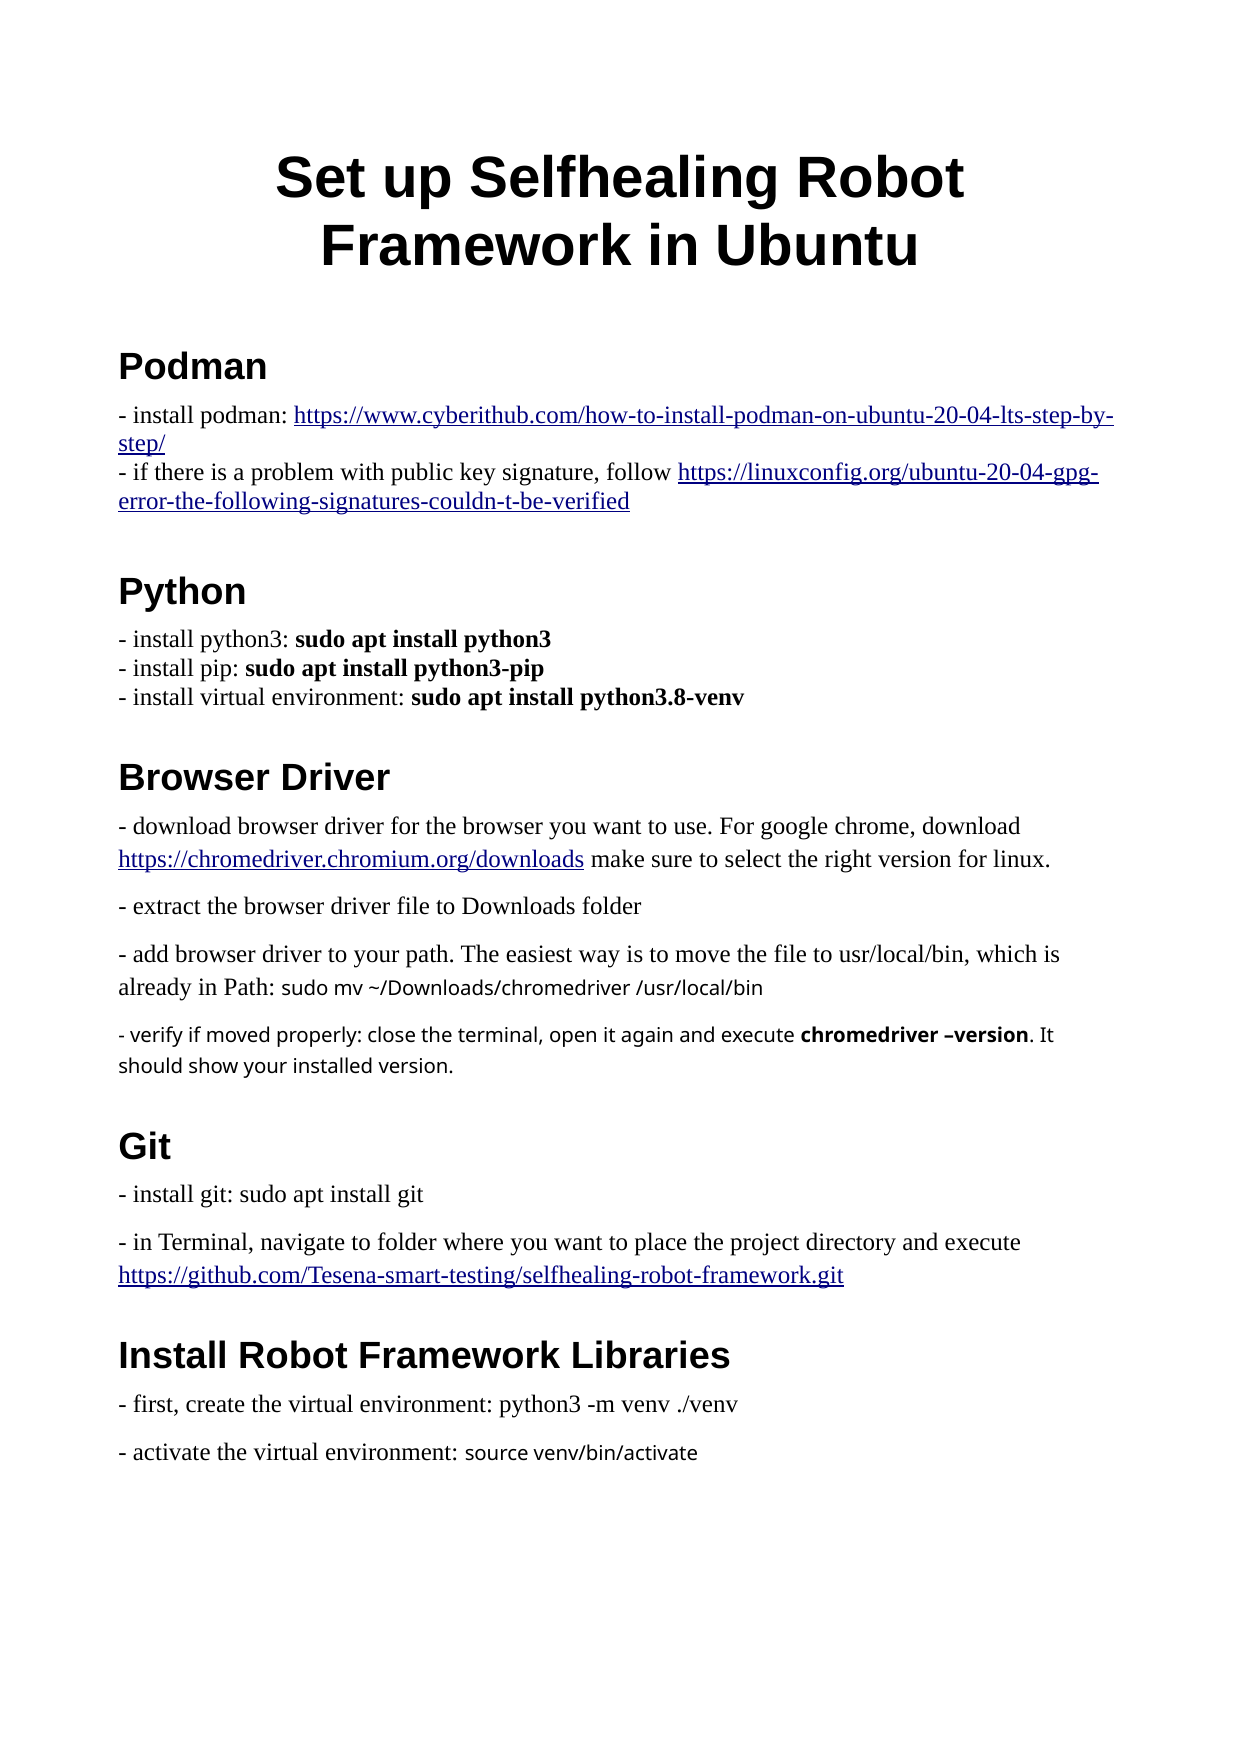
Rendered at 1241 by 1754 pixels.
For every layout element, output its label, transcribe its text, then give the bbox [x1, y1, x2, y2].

text - verify if moved properly: close the terminal, open it again and execute chromedriver –version. It should show your installed version. [118, 1020, 1122, 1080]
title Set up Selfhealing Robot Framework in Ubuntu [118, 143, 1122, 277]
text - if there is a problem with public key signature, follow https://linuxconfig.org/ubuntu-20-04-gpg-error-the-following-signatures-couldn-t-be-verified [118, 457, 1122, 515]
text - download browser driver for the browser you want to use. For google chrome, download https://chromedriver.chromium.org/downloads make sure to select the right version for linux. [118, 811, 1122, 873]
text - install python3: sudo apt install python3 [118, 624, 1122, 653]
text - add browser driver to your path. The easiest way is to move the file to usr/local/bin, which is already in Path: sudo mv ~/Downloads/chromedriver /usr/local/bin [118, 939, 1122, 1001]
subtitle Podman [118, 343, 1122, 387]
text - install pip: sudo apt install python3-pip [118, 653, 1122, 682]
text - in Terminal, navigate to folder where you want to place the project directory and execute https://github.com/Tesena-smart-testing/selfhealing-robot-framework.git [118, 1227, 1122, 1289]
text - activate the virtual environment: source venv/bin/activate [118, 1437, 1122, 1466]
text - extract the browser driver file to Downloads folder [118, 891, 1122, 920]
subtitle Git [118, 1123, 1122, 1167]
text - first, create the virtual environment: python3 -m venv ./venv [118, 1389, 1122, 1418]
text - install virtual environment: sudo apt install python3.8-venv [118, 682, 1122, 711]
text - install git: sudo apt install git [118, 1179, 1122, 1208]
text - install podman: https://www.cyberithub.com/how-to-install-podman-on-ubuntu-20-04-lts-step-by-step/ [118, 400, 1122, 457]
subtitle Install Robot Framework Libraries [118, 1333, 1122, 1376]
subtitle Python [118, 568, 1122, 612]
subtitle Browser Driver [118, 755, 1122, 798]
